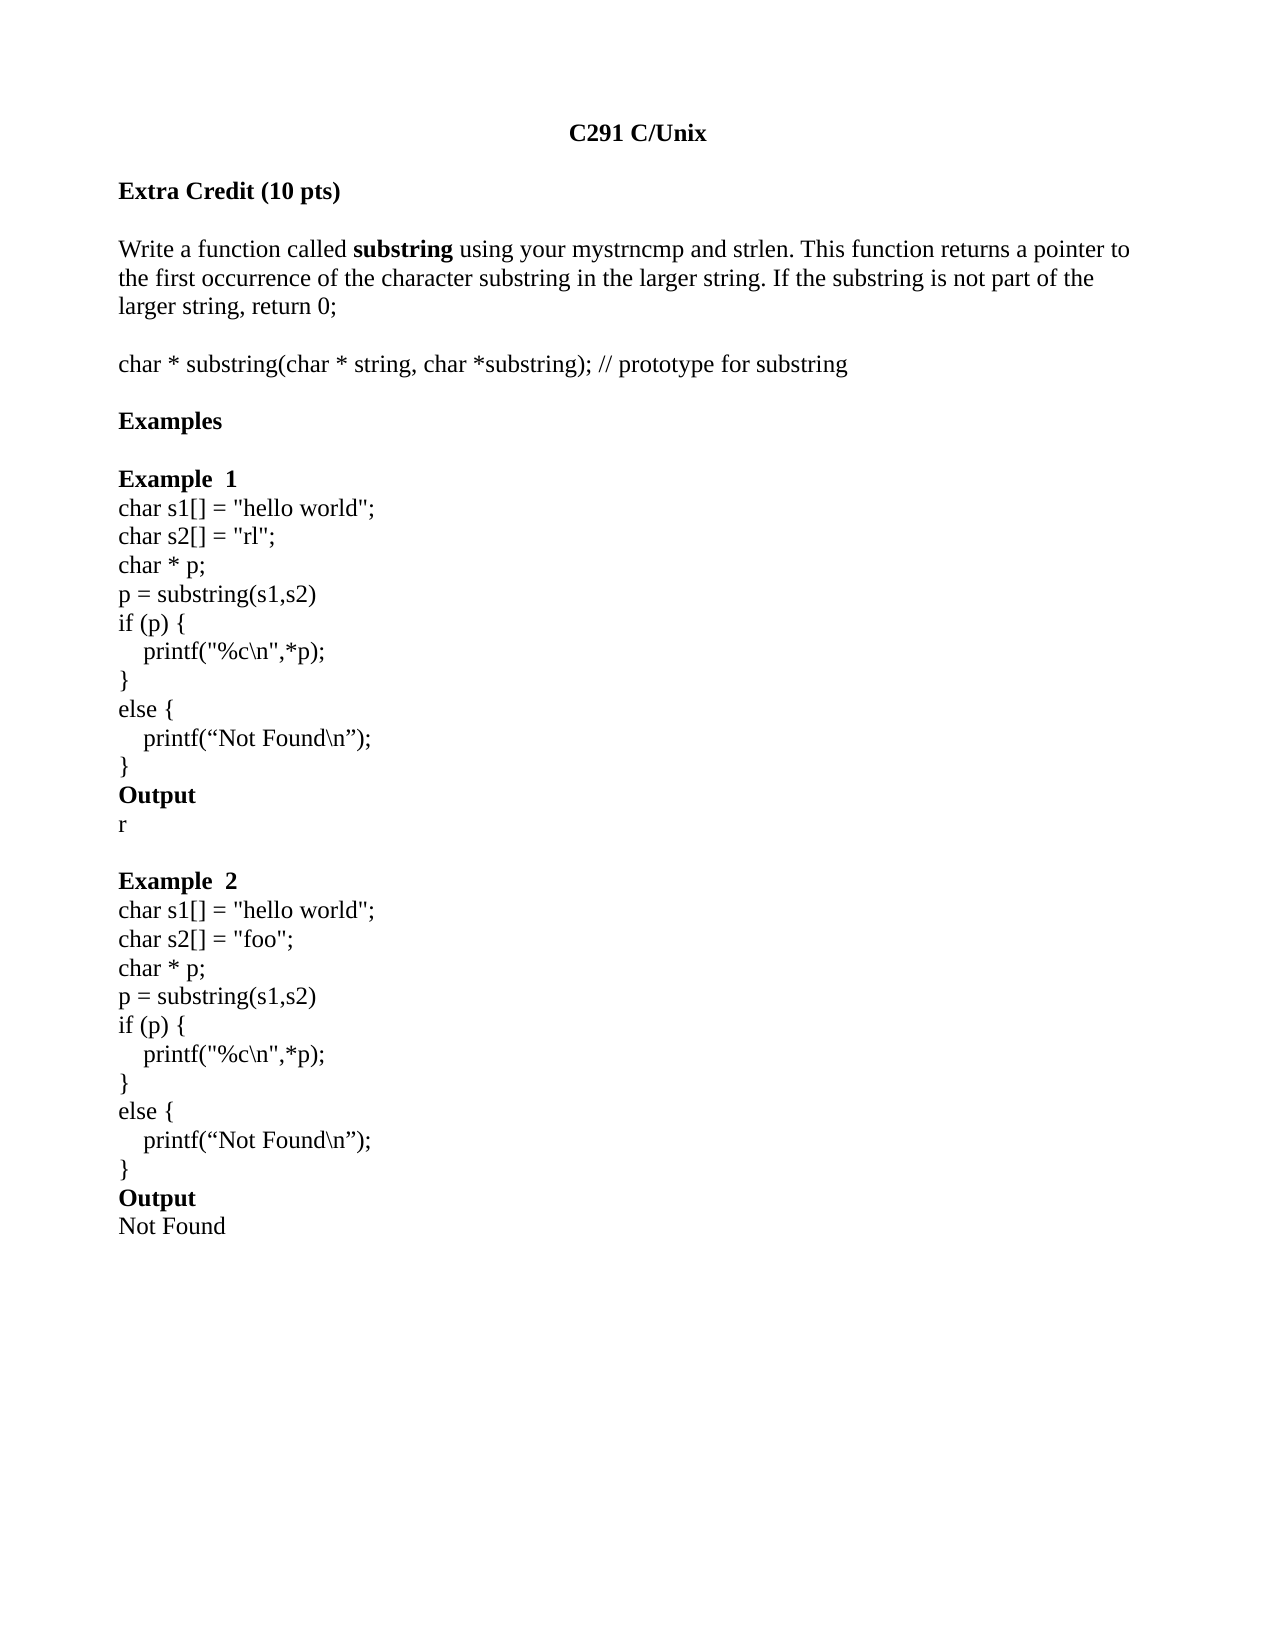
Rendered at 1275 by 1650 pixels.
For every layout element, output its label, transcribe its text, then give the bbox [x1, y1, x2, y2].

text } [118, 1068, 1157, 1096]
text if (p) { [118, 608, 1157, 636]
text else { [118, 1096, 1157, 1125]
text Example 1 [118, 464, 1157, 493]
text } [118, 1154, 1157, 1183]
text char * p; [118, 953, 1157, 981]
text p = substring(s1,s2) [118, 579, 1157, 608]
text else { [118, 694, 1157, 723]
text p = substring(s1,s2) [118, 981, 1157, 1010]
text char s2[] = "foo"; [118, 924, 1157, 953]
text Extra Credit (10 pts) [118, 176, 1157, 205]
text char s2[] = "rl"; [118, 521, 1157, 550]
text printf(“Not Found\n”); [118, 1125, 1157, 1154]
text printf(“Not Found\n”); [118, 723, 1157, 751]
text printf("%c\n",*p); [118, 1039, 1157, 1068]
text Examples [118, 406, 1157, 435]
text } [118, 665, 1157, 694]
text Write a function called substring using your mystrncmp and strlen. This function returns a pointer to the first occurrence of the character substring in the larger string. If the substring is not part of the larger string, return 0; [118, 234, 1157, 320]
text Example 2 [118, 866, 1157, 895]
text Not Found [118, 1211, 1157, 1240]
text } [118, 751, 1157, 780]
text char * substring(char * string, char *substring); // prototype for substring [118, 349, 1157, 378]
text r [118, 809, 1157, 838]
text char s1[] = "hello world"; [118, 895, 1157, 924]
text Output [118, 1183, 1157, 1211]
text printf("%c\n",*p); [118, 636, 1157, 665]
text char * p; [118, 550, 1157, 579]
text if (p) { [118, 1010, 1157, 1039]
text Output [118, 780, 1157, 809]
text char s1[] = "hello world"; [118, 493, 1157, 521]
